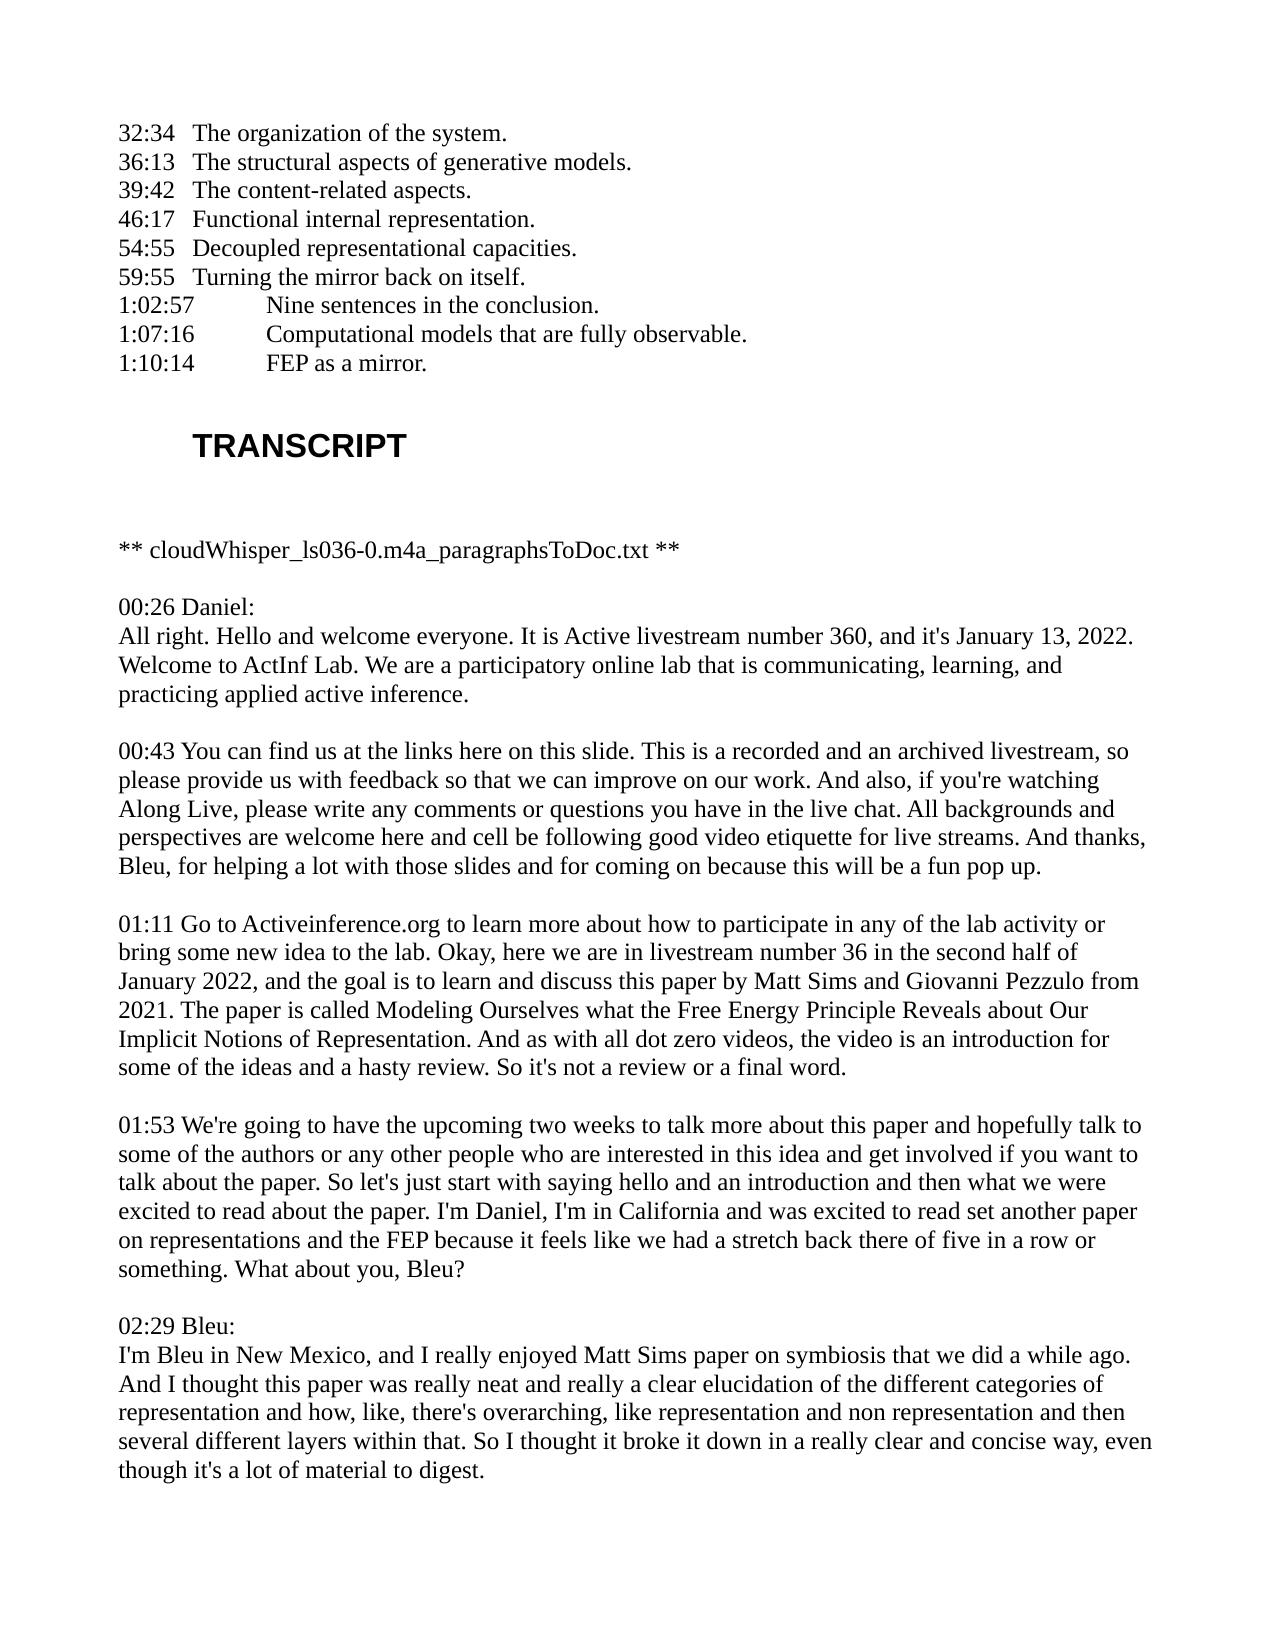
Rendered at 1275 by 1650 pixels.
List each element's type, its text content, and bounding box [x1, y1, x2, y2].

text All right. Hello and welcome everyone. It is Active livestream number 360, and it's January 13, 2022. Welcome to ActInf Lab. We are a participatory online lab that is communicating, learning, and practicing applied active inference. 00:43 You can find us at the links here on this slide. This is a recorded and an archived livestream, so please provide us with feedback so that we can improve on our work. And also, if you're watching Along Live, please write any comments or questions you have in the live chat. All backgrounds and perspectives are welcome here and cell be following good video etiquette for live streams. And thanks, Bleu, for helping a lot with those slides and for coming on because this will be a fun pop up. 01:11 Go to Activeinference.org to learn more about how to participate in any of the lab activity or bring some new idea to the lab. Okay, here we are in livestream number 36 in the second half of January 2022, and the goal is to learn and discuss this paper by Matt Sims and Giovanni Pezzulo from 2021. The paper is called Modeling Ourselves what the Free Energy Principle Reveals about Our Implicit Notions of Representation. And as with all dot zero videos, the video is an introduction for some of the ideas and a hasty review. So it's not a review or a final word. 01:53 We're going to have the upcoming two weeks to talk more about this paper and hopefully talk to some of the authors or any other people who are interested in this idea and get involved if you want to talk about the paper. So let's just start with saying hello and an introduction and then what we were excited to read about the paper. I'm Daniel, I'm in California and was excited to read set another paper on representations and the FEP because it feels like we had a stretch back there of five in a row or something. What about you, Bleu? 02:29 Bleu: I'm Bleu in New Mexico, and I really enjoyed Matt Sims paper on symbiosis that we did a while ago. And I thought this paper was really neat and really a clear elucidation of the different categories of representation and how, like, there's overarching, like representation and non representation and then several different layers within that. So I thought it broke it down in a really clear and concise way, even though it's a lot of material to digest. [118, 621, 1157, 1512]
text 1:02:57 Nine sentences in the conclusion. [118, 291, 1157, 319]
text 59:55 Turning the mirror back on itself. [118, 262, 1157, 291]
text ** cloudWhisper_ls036-0.m4a_paragraphsToDoc.txt ** [118, 477, 1157, 592]
text 00:26 Daniel: [118, 592, 1157, 621]
text 36:13 The structural aspects of generative models. [118, 147, 1157, 176]
text 32:34 The organization of the system. [118, 118, 1157, 147]
text 54:55 Decoupled representational capacities. [118, 233, 1157, 262]
text 1:07:16 Computational models that are fully observable. [118, 319, 1157, 348]
text 1:10:14 FEP as a mirror. [118, 348, 1157, 377]
text 39:42 The content-related aspects. [118, 176, 1157, 204]
subtitle TRANSCRIPT [118, 426, 1157, 465]
text 46:17 Functional internal representation. [118, 204, 1157, 233]
